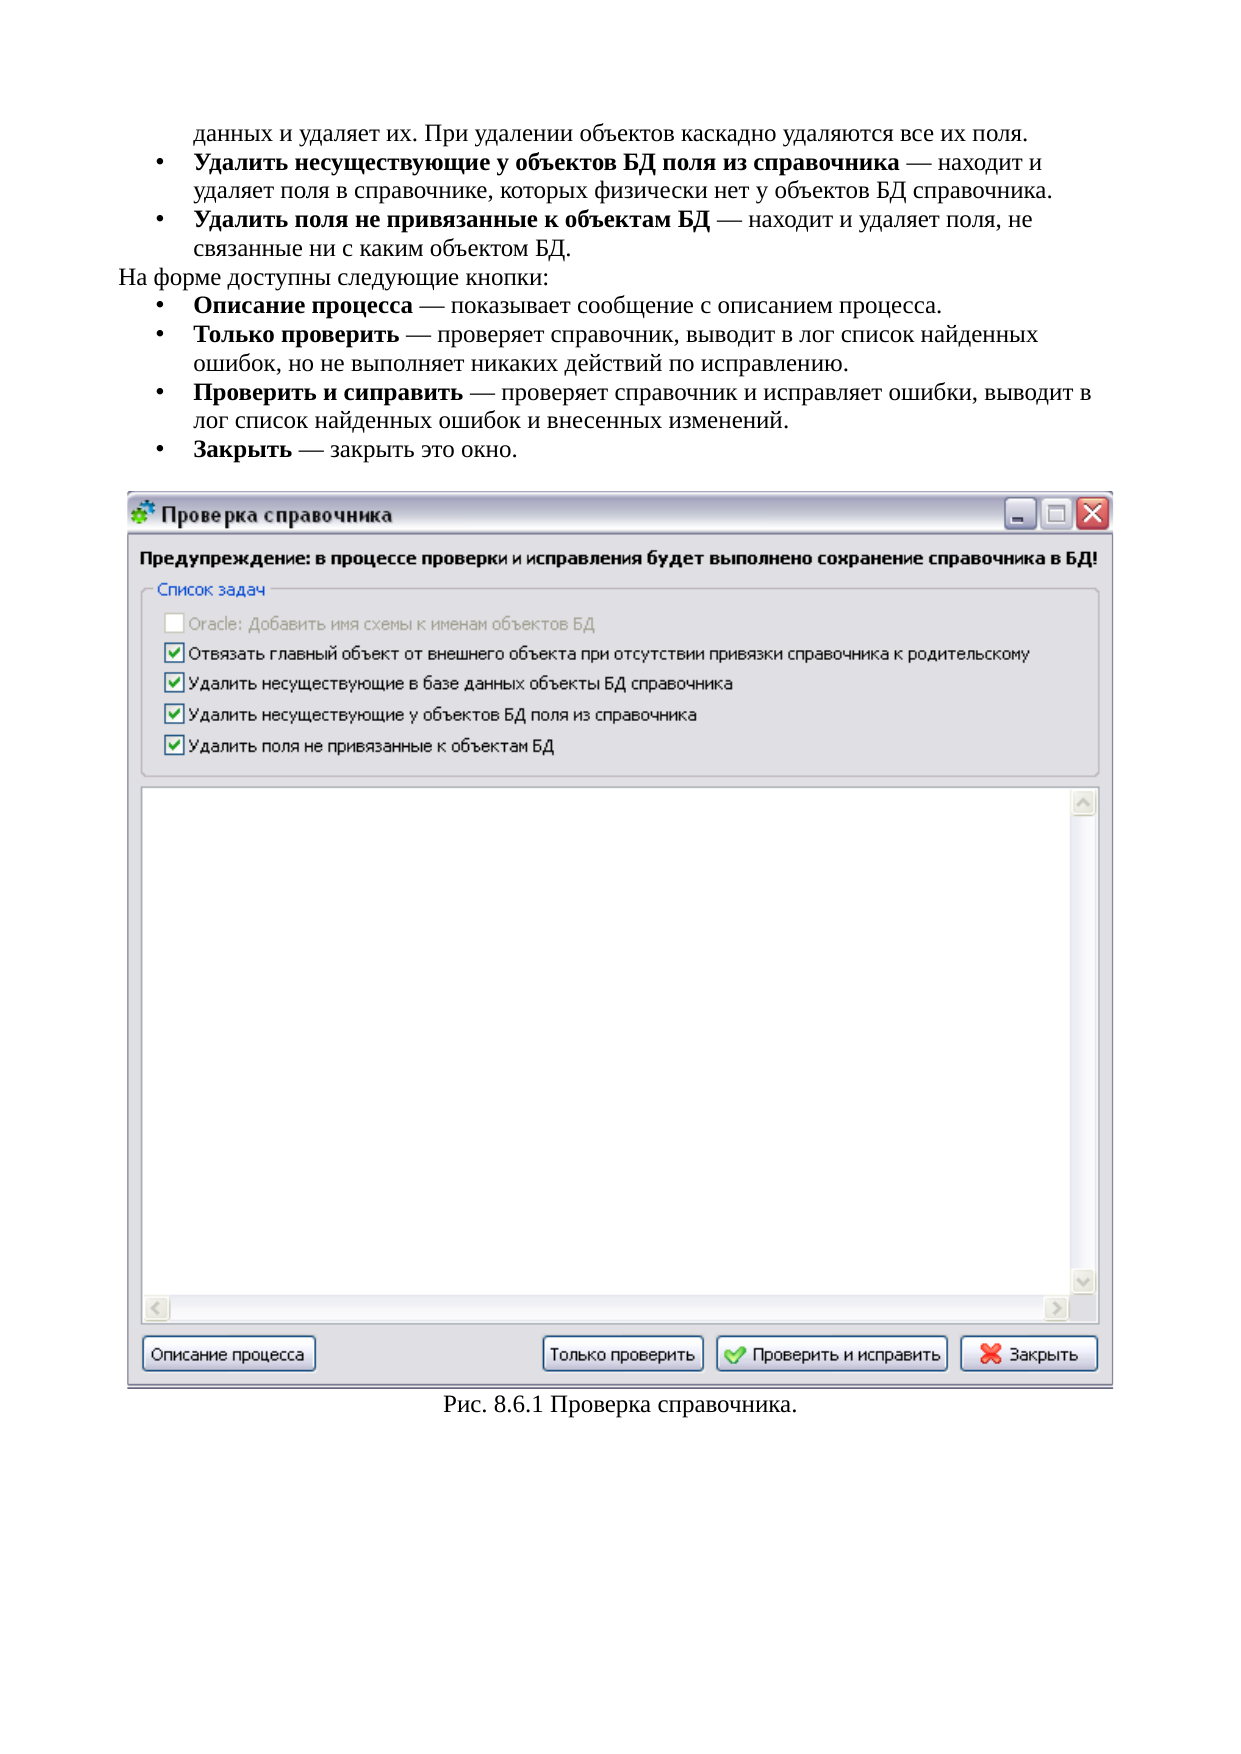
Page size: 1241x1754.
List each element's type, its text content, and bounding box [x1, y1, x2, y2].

list Проверить и сиправить — проверяет справочник и исправляет ошибки, выводит в лог список найденных ошибок и внесенных изменений. [156, 377, 1122, 434]
list Удалить поля не привязанные к объектам БД — находит и удаляет поля, не связанные ни с каким объектом БД. [156, 204, 1122, 262]
list Закрыть — закрыть это окно. [156, 434, 1122, 463]
text На форме доступны следующие кнопки: [118, 262, 1122, 291]
list Описание процесса — показывает сообщение с описанием процесса. [156, 291, 1122, 319]
list Только проверить — проверяет справочник, выводит в лог список найденных ошибок, но не выполняет никаких действий по исправлению. [156, 319, 1122, 377]
list данных и удаляет их. При удалении объектов каскадно удаляются все их поля. [156, 118, 1122, 147]
text Рис. 8.6.1 Проверка справочника. [118, 492, 1122, 1417]
list Удалить несуществующие у объектов БД поля из справочника — находит и удаляет поля в справочнике, которых физически нет у объектов БД справочника. [156, 147, 1122, 204]
picture [127, 491, 1114, 1389]
